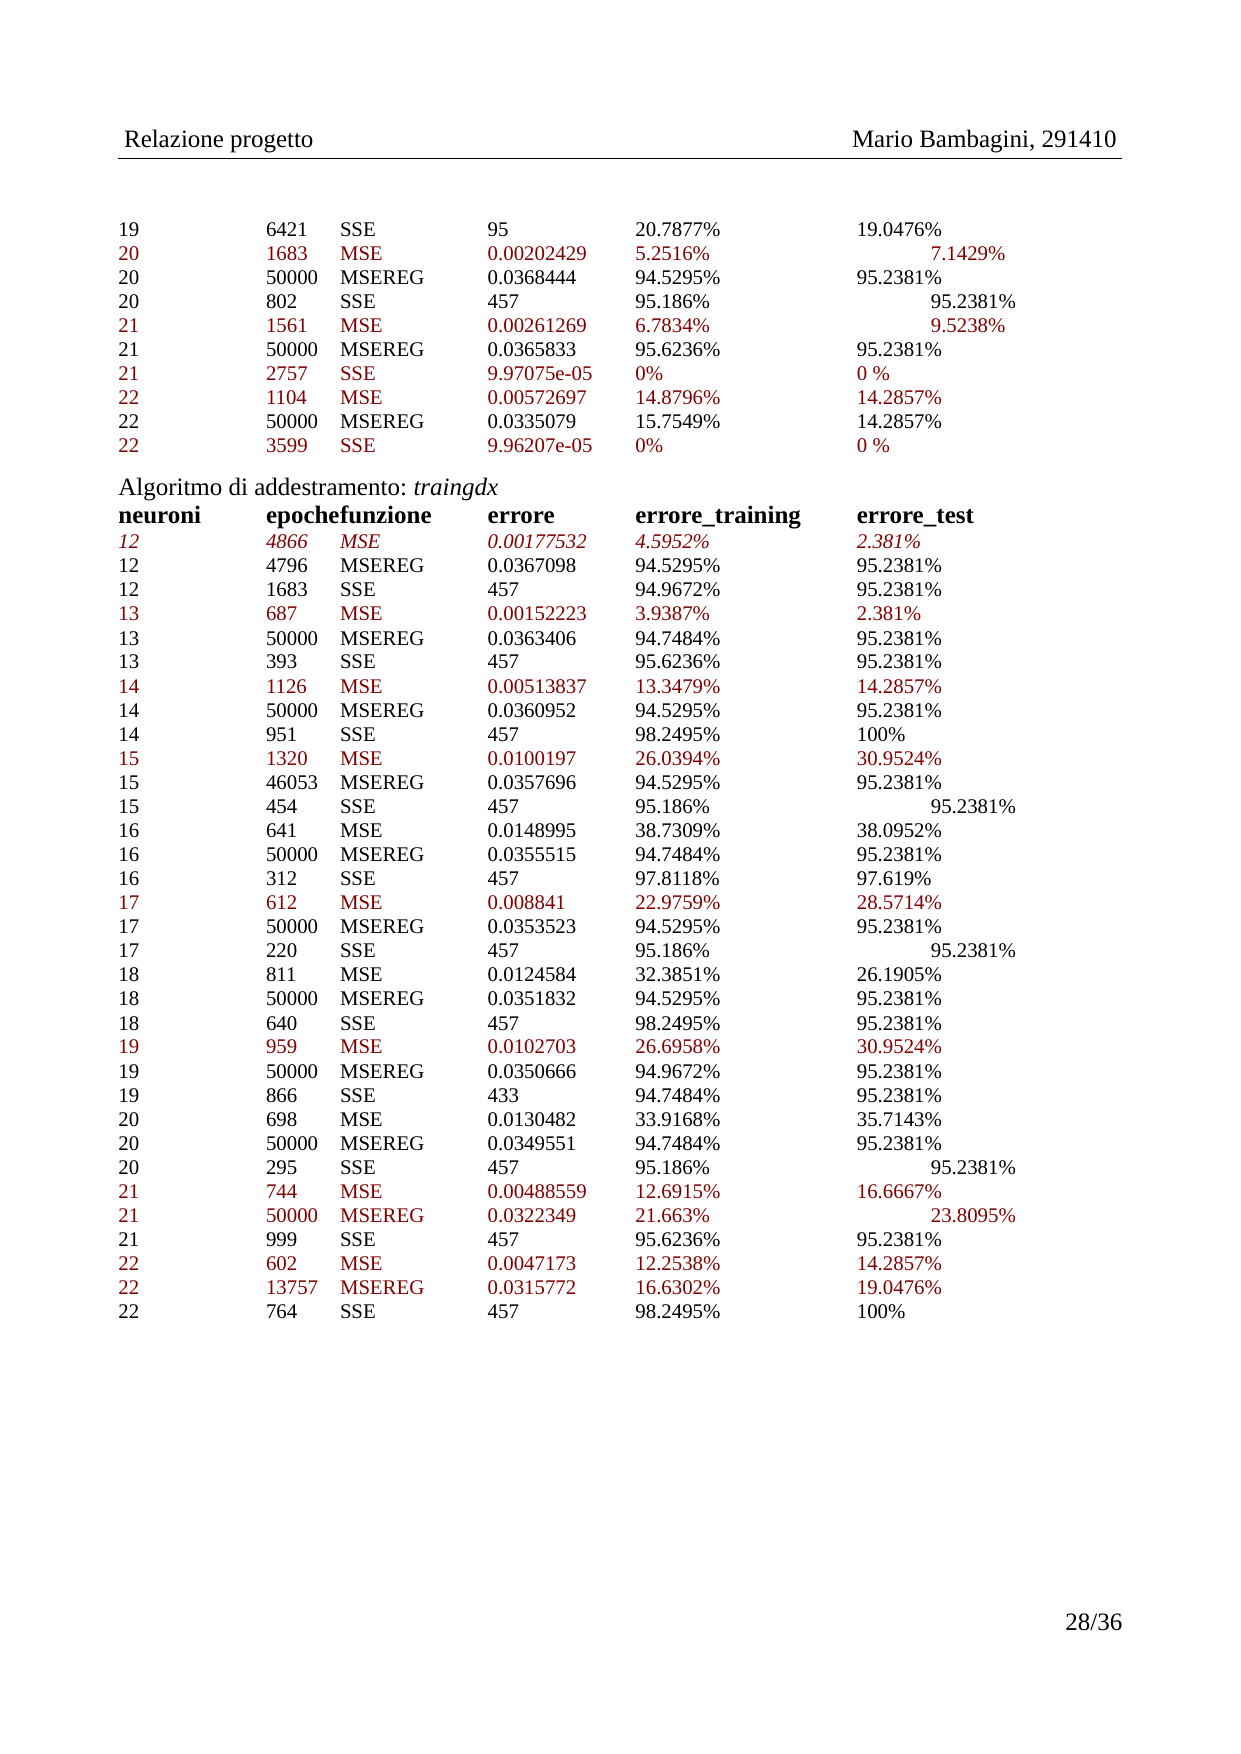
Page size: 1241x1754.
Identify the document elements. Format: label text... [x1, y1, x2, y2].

text 12 1683 SSE 457 94.9672% 95.2381% [118, 577, 1122, 601]
text 16 641 MSE 0.0148995 38.7309% 38.0952% [118, 818, 1122, 842]
text 20 802 SSE 457 95.186% 95.2381% [118, 289, 1122, 313]
text 22 602 MSE 0.0047173 12.2538% 14.2857% [118, 1251, 1122, 1275]
text 22 13757 MSEREG 0.0315772 16.6302% 19.0476% [118, 1275, 1122, 1299]
text 21 744 MSE 0.00488559 12.6915% 16.6667% [118, 1179, 1122, 1203]
text 18 811 MSE 0.0124584 32.3851% 26.1905% [118, 962, 1122, 986]
text 20 50000 MSEREG 0.0349551 94.7484% 95.2381% [118, 1131, 1122, 1155]
text 15 454 SSE 457 95.186% 95.2381% [118, 794, 1122, 818]
text neuroni epoche funzione errore errore_training errore_test [118, 500, 1122, 529]
text 19 866 SSE 433 94.7484% 95.2381% [118, 1083, 1122, 1107]
text 16 312 SSE 457 97.8118% 97.619% [118, 866, 1122, 890]
text 17 50000 MSEREG 0.0353523 94.5295% 95.2381% [118, 914, 1122, 938]
text 21 50000 MSEREG 0.0322349 21.663% 23.8095% [118, 1203, 1122, 1227]
text 16 50000 MSEREG 0.0355515 94.7484% 95.2381% [118, 842, 1122, 866]
text 20 295 SSE 457 95.186% 95.2381% [118, 1155, 1122, 1179]
text 18 640 SSE 457 98.2495% 95.2381% [118, 1010, 1122, 1034]
text 15 46053 MSEREG 0.0357696 94.5295% 95.2381% [118, 770, 1122, 794]
text 19 959 MSE 0.0102703 26.6958% 30.9524% [118, 1034, 1122, 1058]
text 12 4866 MSE 0.00177532 4.5952% 2.381% [118, 529, 1122, 553]
text 22 1104 MSE 0.00572697 14.8796% 14.2857% [118, 385, 1122, 409]
text 20 50000 MSEREG 0.0368444 94.5295% 95.2381% [118, 265, 1122, 289]
text 17 220 SSE 457 95.186% 95.2381% [118, 938, 1122, 962]
text 20 698 MSE 0.0130482 33.9168% 35.7143% [118, 1107, 1122, 1131]
text 21 1561 MSE 0.00261269 6.7834% 9.5238% [118, 313, 1122, 337]
text 19 6421 SSE 95 20.7877% 19.0476% [118, 217, 1122, 241]
text 14 951 SSE 457 98.2495% 100% [118, 722, 1122, 746]
text 12 4796 MSEREG 0.0367098 94.5295% 95.2381% [118, 553, 1122, 577]
text 14 1126 MSE 0.00513837 13.3479% 14.2857% [118, 673, 1122, 698]
text 13 50000 MSEREG 0.0363406 94.7484% 95.2381% [118, 625, 1122, 649]
text 20 1683 MSE 0.00202429 5.2516% 7.1429% [118, 241, 1122, 265]
text 13 687 MSE 0.00152223 3.9387% 2.381% [118, 601, 1122, 625]
text 15 1320 MSE 0.0100197 26.0394% 30.9524% [118, 746, 1122, 770]
text 13 393 SSE 457 95.6236% 95.2381% [118, 649, 1122, 673]
text 21 999 SSE 457 95.6236% 95.2381% [118, 1227, 1122, 1251]
text 19 50000 MSEREG 0.0350666 94.9672% 95.2381% [118, 1058, 1122, 1083]
text 21 2757 SSE 9.97075e-05 0% 0 % [118, 361, 1122, 385]
text 18 50000 MSEREG 0.0351832 94.5295% 95.2381% [118, 986, 1122, 1010]
text 17 612 MSE 0.008841 22.9759% 28.5714% [118, 890, 1122, 914]
text Algoritmo di addestramento: traingdx [118, 472, 1122, 500]
text 21 50000 MSEREG 0.0365833 95.6236% 95.2381% [118, 337, 1122, 361]
text 22 764 SSE 457 98.2495% 100% [118, 1299, 1122, 1323]
text 14 50000 MSEREG 0.0360952 94.5295% 95.2381% [118, 698, 1122, 722]
text 22 3599 SSE 9.96207e-05 0% 0 % [118, 433, 1122, 457]
text 22 50000 MSEREG 0.0335079 15.7549% 14.2857% [118, 409, 1122, 433]
